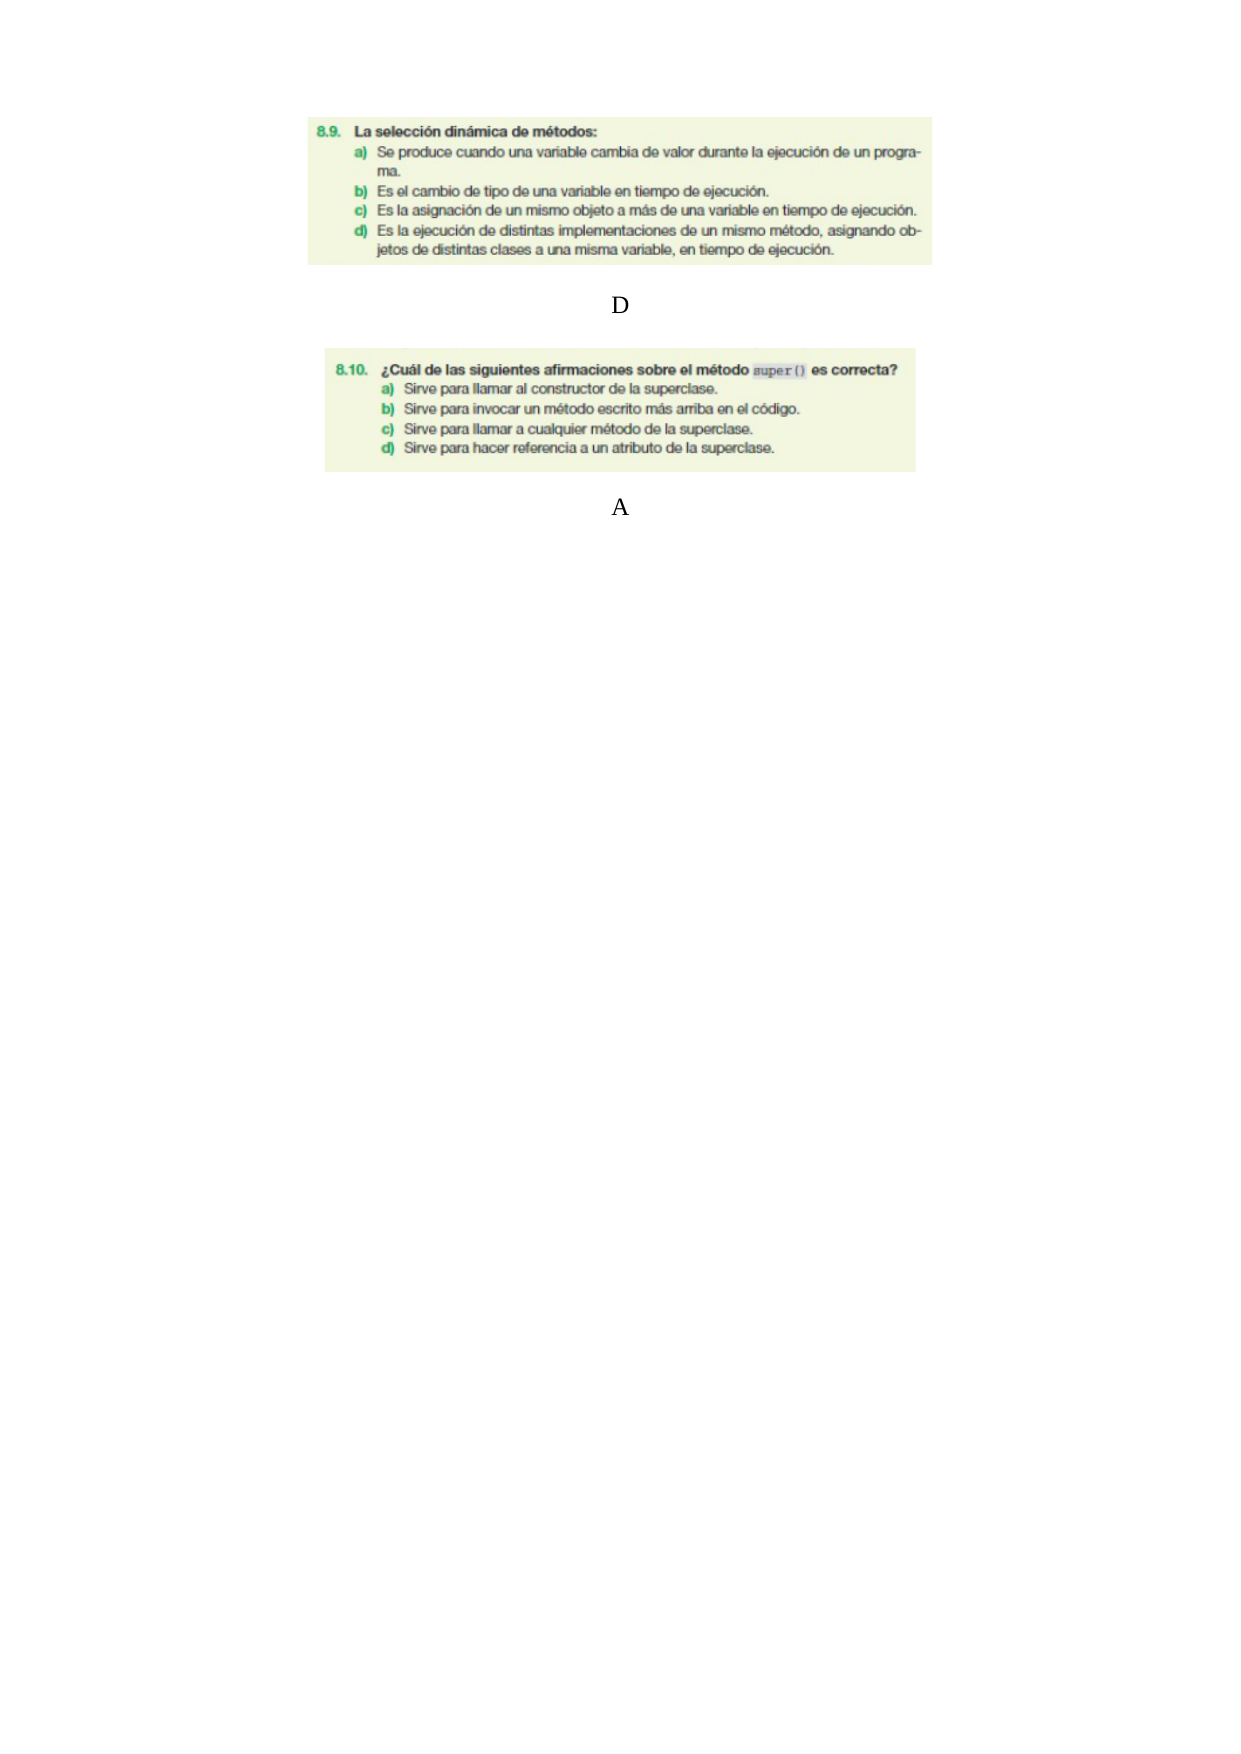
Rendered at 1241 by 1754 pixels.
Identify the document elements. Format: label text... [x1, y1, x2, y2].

text D [118, 291, 1122, 319]
text A [118, 492, 1122, 521]
picture [307, 117, 933, 265]
picture [324, 348, 916, 472]
